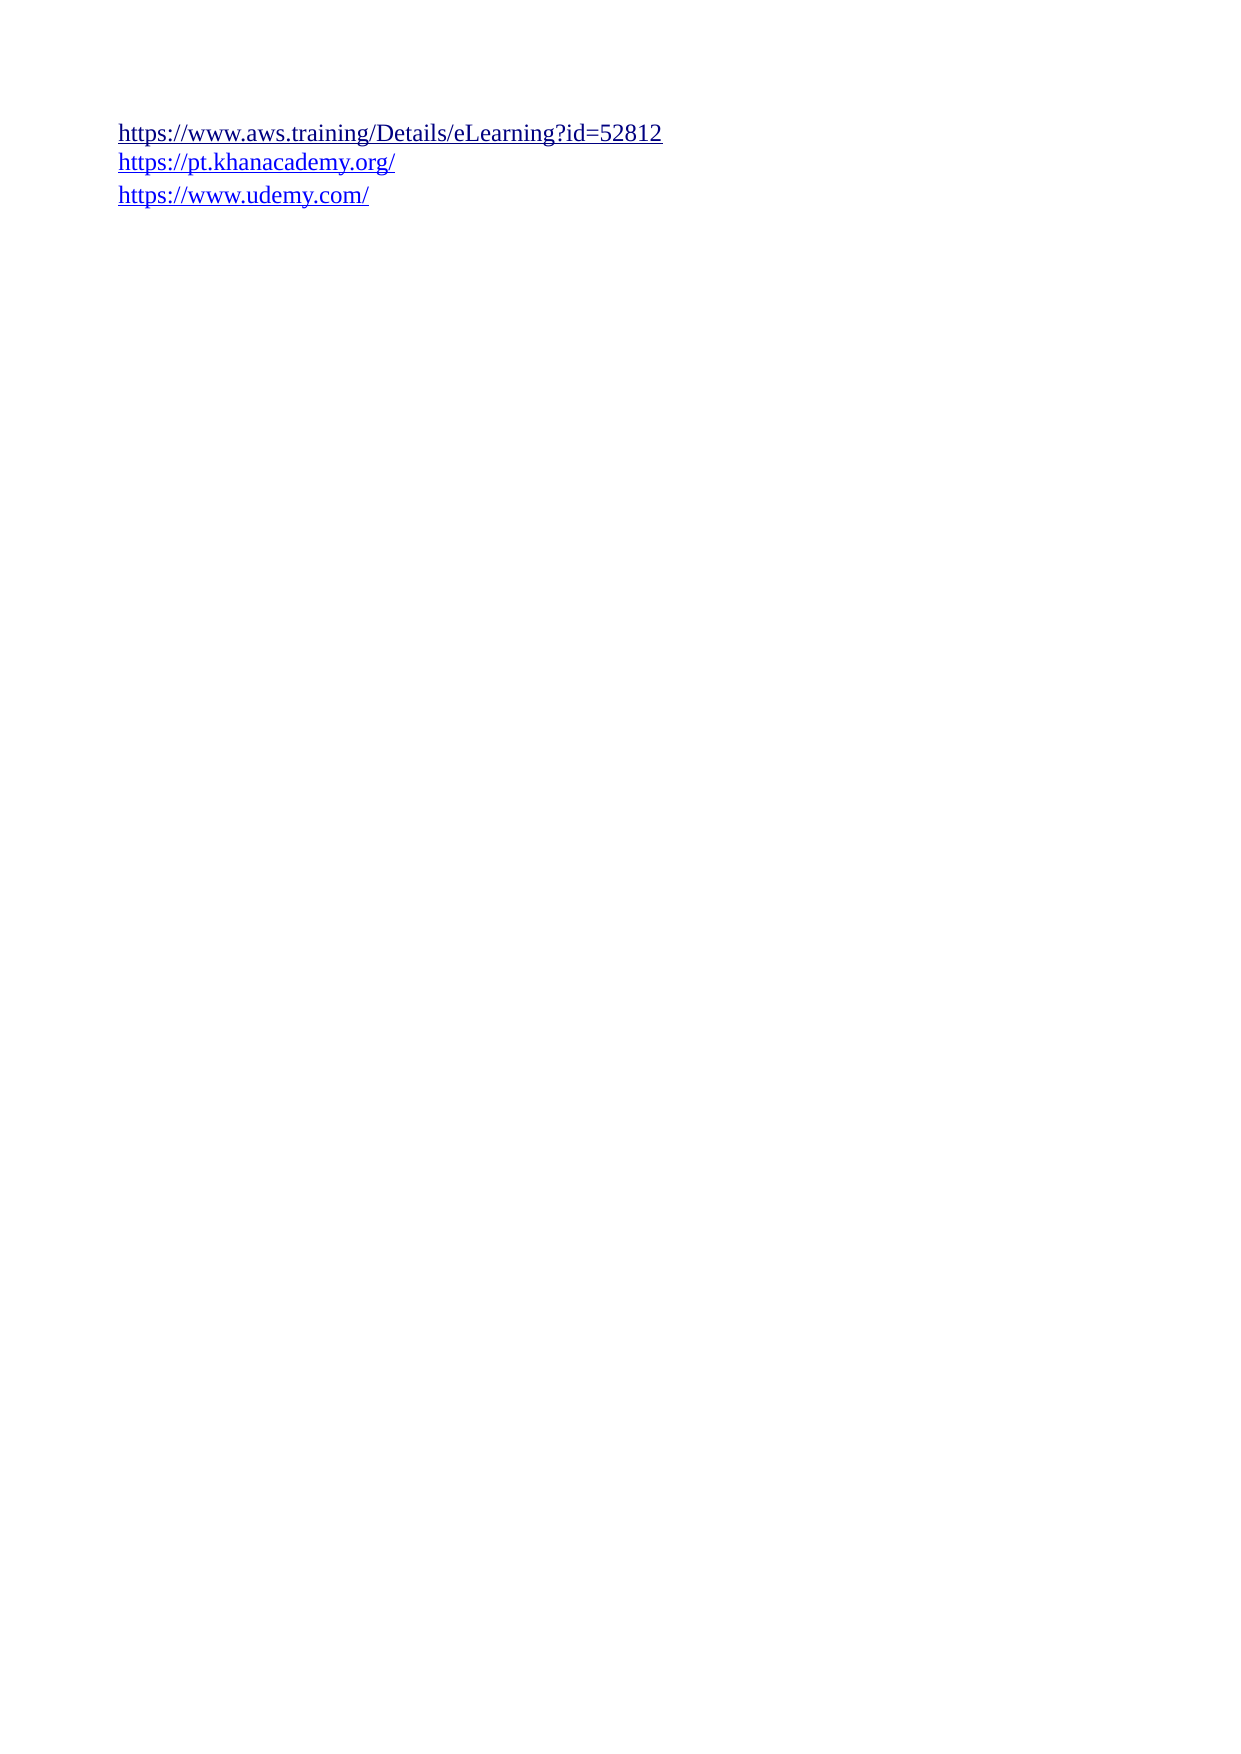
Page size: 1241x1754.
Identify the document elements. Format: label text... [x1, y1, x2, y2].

text https://pt.khanacademy.org/ [118, 147, 1122, 176]
text https://www.aws.training/Details/eLearning?id=52812 [118, 118, 1122, 147]
text https://www.udemy.com/ [118, 180, 1122, 209]
